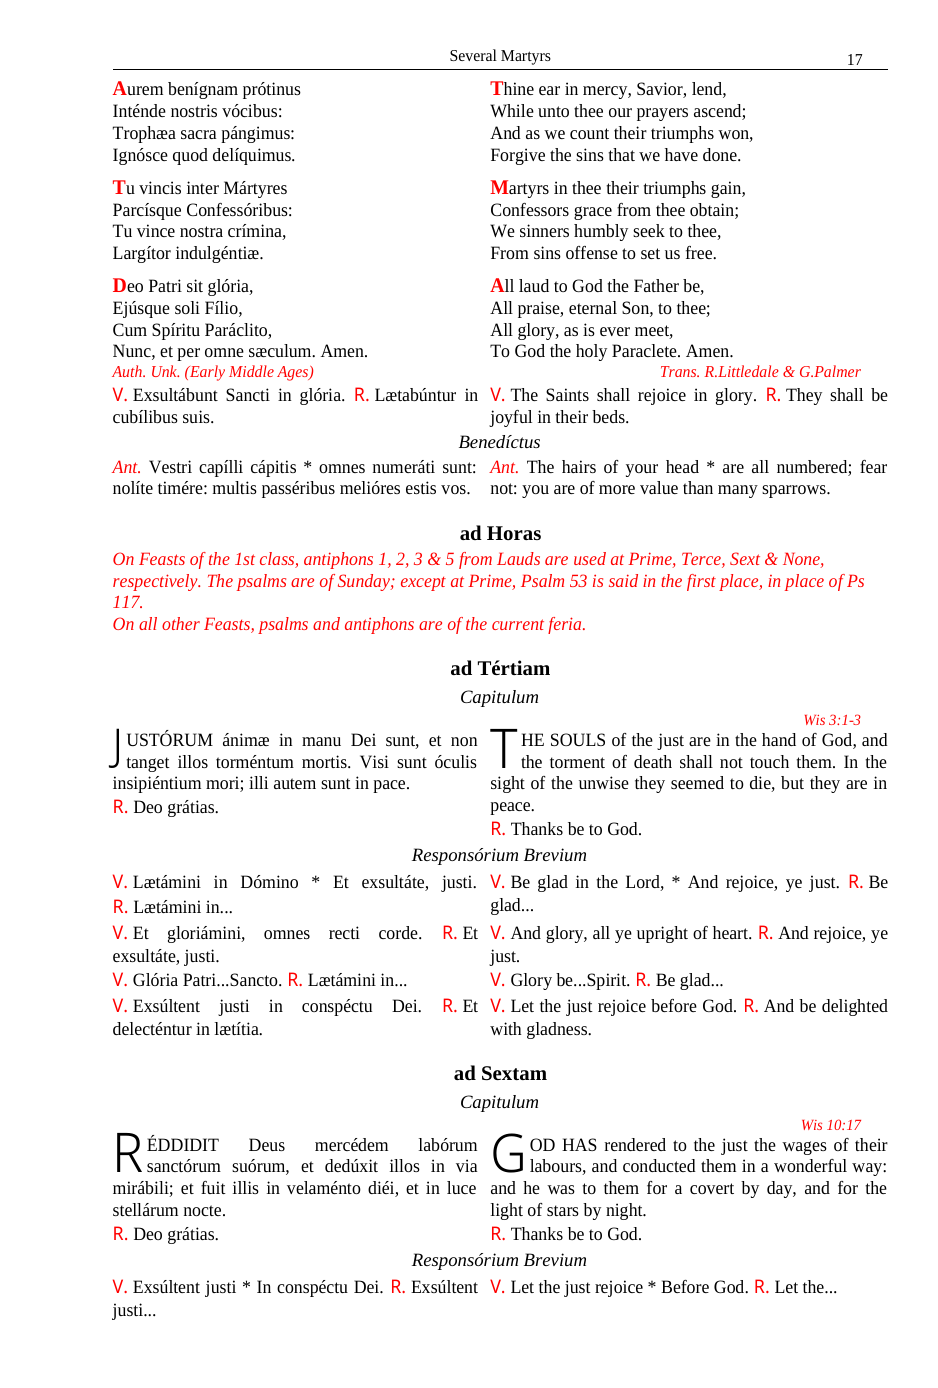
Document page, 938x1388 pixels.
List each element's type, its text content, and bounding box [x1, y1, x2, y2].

text Responsórium Brevium [112, 844, 888, 865]
table_header V. Exsúltent justi * In conspéctu Dei. R. Exsúltent justi... [113, 1273, 484, 1320]
table_cell V. Glória Patri...Sancto. R. Lætámini in... [113, 966, 484, 992]
table_header RÉDDIDIT Deus mercédem labórum sanctórum suórum, et dedúxit illos in via mirábili; et fuit illis in velaménto diéi, et in luce stellárum nocte. R. Deo grátias. [113, 1134, 484, 1246]
table_header V. Be glad in the Lord, * And rejoice, ye just. R. Be glad... [484, 868, 888, 919]
text On Feasts of the 1st class, antiphons 1, 2, 3 & 5 from Lauds are used at Prime, Terce, Sext & None, respectively. The psalms are of Sunday; except at Prime, Psalm 53 is said in the first place, in place of Ps 117. [112, 548, 888, 613]
text ad Horas [112, 521, 888, 545]
table_header V. Exsultábunt Sancti in glória. R. Lætabúntur in cubílibus suis. [113, 381, 484, 428]
table_cell Deo Patri sit glória, Ejúsque soli Fílio, Cum Spíritu Paráclito, Nunc, et per omne sæculum. Amen. [113, 273, 484, 362]
text Capitulum [112, 1091, 888, 1113]
table_cell Thine ear in mercy, Savior, lend, While unto thee our prayers ascend; And as we count their triumphs won, Forgive the sins that we have done. [484, 76, 888, 165]
table_cell Tu vincis inter Mártyres Parcísque Confessóribus: Tu vince nostra crímina, Largítor indulgéntiæ. [113, 175, 484, 263]
table_cell [113, 165, 484, 174]
table_header V. Exsúltent justi in conspéctu Dei. R. Et delecténtur in lætítia. [113, 992, 484, 1039]
table_header Ant. Vestri capílli cápitis * omnes numeráti sunt: nolíte timére: multis passéribus melióres estis vos. [113, 456, 484, 499]
text Auth. Unk. (Early Middle Ages) Trans. R.Littledale & G.Palmer [112, 362, 888, 381]
table_cell [484, 263, 888, 273]
table_cell V. Glory be...Spirit. R. Be glad... [484, 966, 888, 992]
table_cell All laud to God the Father be, All praise, eternal Son, to thee; All glory, as is ever meet, To God the holy Paraclete. Amen. [484, 273, 888, 362]
text Wis 10:17 [112, 1116, 888, 1134]
table_cell V. Et gloriámini, omnes recti corde. R. Et exsultáte, justi. [113, 919, 484, 966]
text Benedíctus [112, 431, 888, 452]
text ad Sextam [112, 1061, 888, 1085]
table_header V. The Saints shall rejoice in glory. R. They shall be joyful in their beds. [484, 381, 888, 428]
table_cell [484, 165, 888, 174]
table_cell [113, 263, 484, 273]
text ad Tértiam [112, 656, 888, 680]
text Capitulum [112, 686, 888, 708]
table_header THE SOULS of the just are in the hand of God, and the torment of death shall not touch them. In the sight of the unwise they seemed to die, but they are in peace. R. Thanks be to God. [484, 729, 888, 841]
table_header V. Let the just rejoice before God. R. And be delighted with gladness. [484, 992, 888, 1039]
table_header GOD HAS rendered to the just the wages of their labours, and conducted them in a wonderful way: and he was to them for a covert by day, and for the light of stars by night. R. Thanks be to God. [484, 1134, 888, 1246]
text On all other Feasts, psalms and antiphons are of the current feria. [112, 613, 888, 634]
table_header V. Let the just rejoice * Before God. R. Let the... [484, 1273, 888, 1320]
table_header JUSTÓRUM ánimæ in manu Dei sunt, et non tanget illos torméntum mortis. Visi sunt óculis insipiéntium mori; illi autem sunt in pace. R. Deo grátias. [113, 729, 484, 841]
text Responsórium Brevium [112, 1249, 888, 1270]
table_header Ant. The hairs of your head * are all numbered; fear not: you are of more value than many sparrows. [484, 456, 888, 499]
table_header V. Lætámini in Dómino * Et exsultáte, justi. R. Lætámini in... [113, 868, 484, 919]
table_cell Aurem benígnam prótinus Inténde nostris vócibus: Trophæa sacra pángimus: Ignósce quod delíquimus. [113, 76, 484, 165]
table_cell V. And glory, all ye upright of heart. R. And rejoice, ye just. [484, 919, 888, 966]
text Wis 3:1-3 [112, 711, 888, 729]
table_cell Martyrs in thee their triumphs gain, Confessors grace from thee obtain; We sinners humbly seek to thee, From sins offense to set us free. [484, 175, 888, 263]
